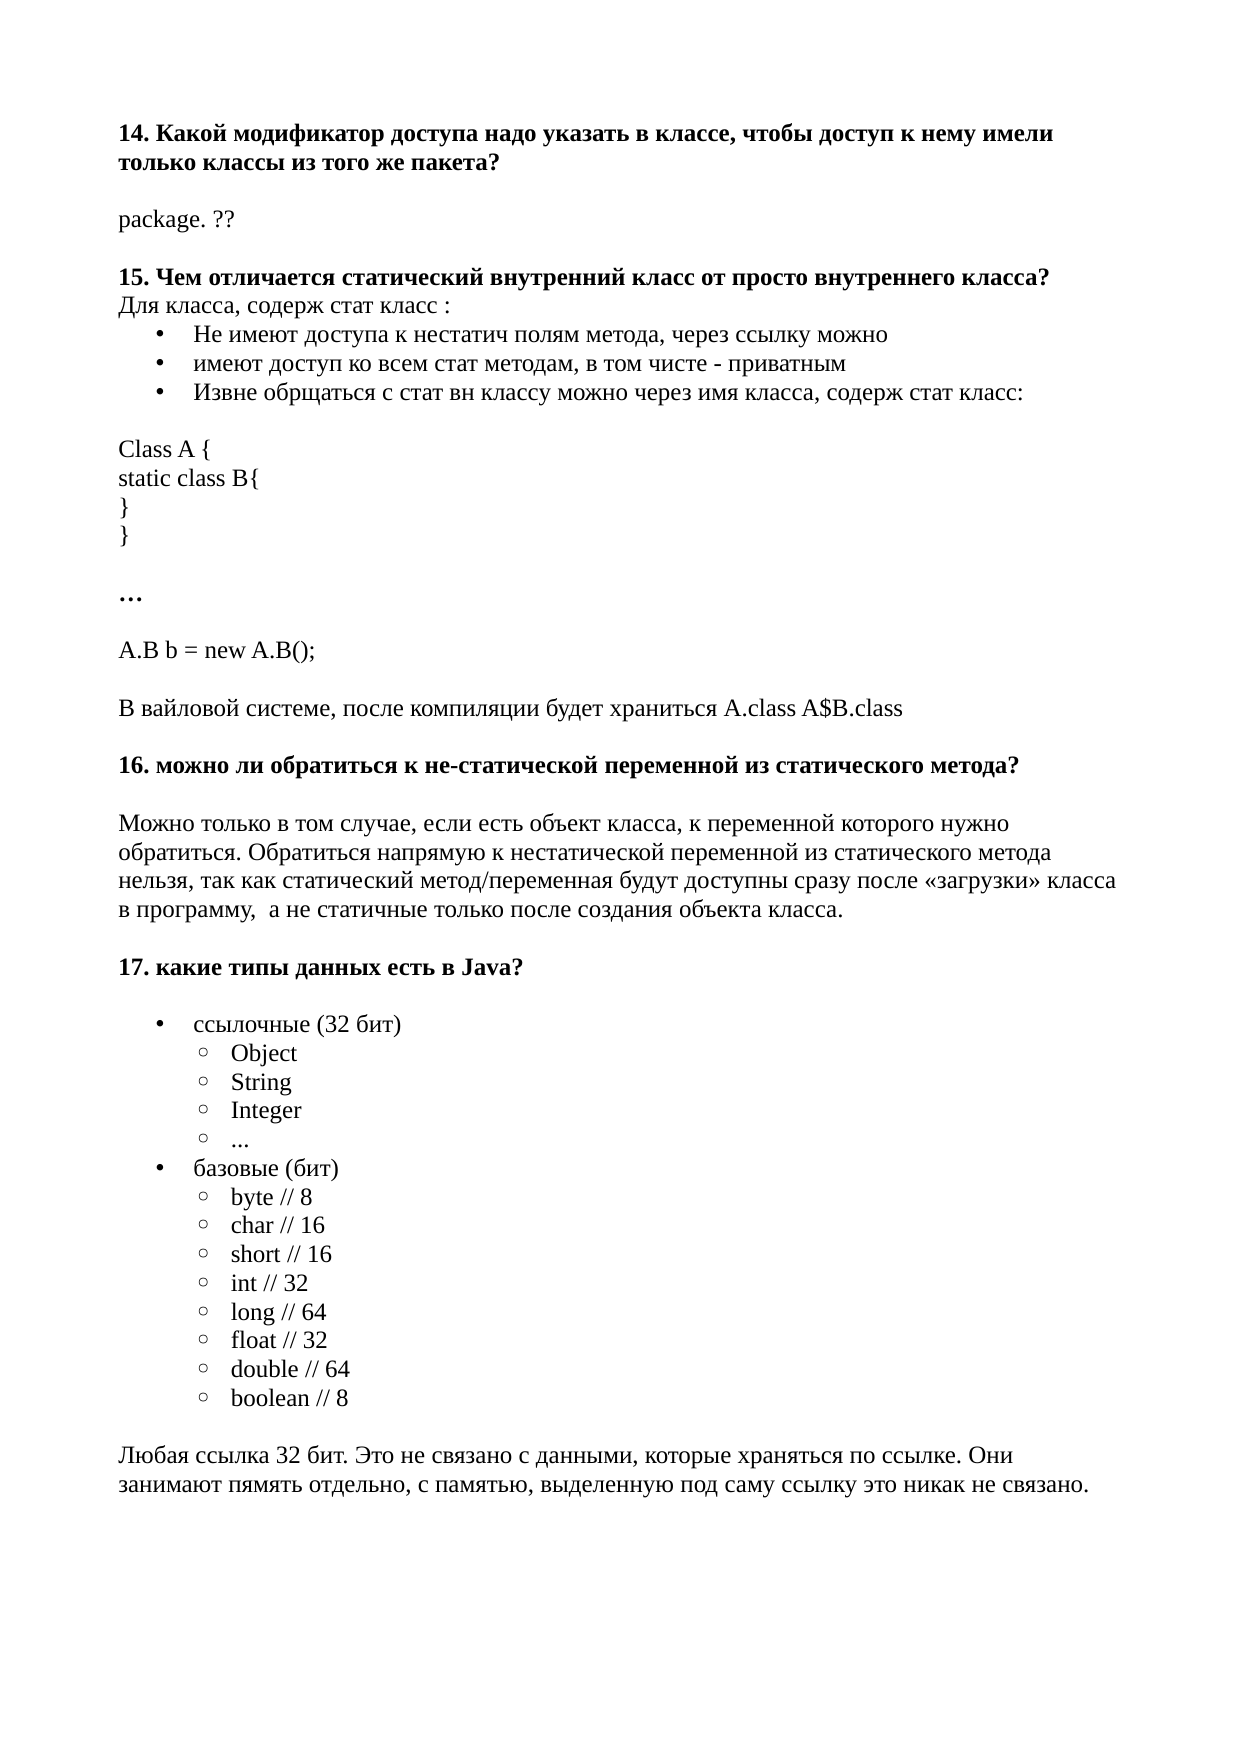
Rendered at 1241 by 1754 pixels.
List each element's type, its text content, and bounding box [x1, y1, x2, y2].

text Для класса, содерж стат класс : [118, 291, 1122, 319]
list ссылочные (32 бит) [156, 1009, 1122, 1038]
text Class A { [118, 434, 1122, 463]
list ... [193, 1124, 1122, 1153]
text A.B b = new A.B(); [118, 636, 1122, 664]
text 16. можно ли обратиться к не-статической переменной из статического метода? [118, 751, 1122, 779]
text package. ?? [118, 204, 1122, 233]
text 17. какие типы данных есть в Java? [118, 952, 1122, 981]
list имеют доступ ко всем стат методам, в том чисте - приватным [156, 348, 1122, 377]
text В вайловой системе, после компиляции будет храниться A.class A$B.class [118, 693, 1122, 722]
text } [118, 492, 1122, 521]
text } [118, 521, 1122, 549]
list Integer [193, 1096, 1122, 1124]
text static class B{ [118, 463, 1122, 492]
list Не имеют доступа к нестатич полям метода, через ссылку можно [156, 319, 1122, 348]
list short // 16 [193, 1239, 1122, 1268]
list String [193, 1067, 1122, 1096]
list byte // 8 [193, 1182, 1122, 1211]
list double // 64 [193, 1354, 1122, 1383]
text 14. Какой модификатор доступа надо указать в классе, чтобы доступ к нему имели только классы из того же пакета? [118, 118, 1122, 176]
list Object [193, 1038, 1122, 1067]
list Извне обрщаться с стат вн классу можно через имя класса, содерж стат класс: [156, 377, 1122, 406]
list long // 64 [193, 1297, 1122, 1326]
list float // 32 [193, 1326, 1122, 1354]
text … [118, 578, 1122, 607]
list базовые (бит) [156, 1153, 1122, 1182]
text Любая ссылка 32 бит. Это не связано с данными, которые храняться по ссылке. Они занимают пямять отдельно, с памятью, выделенную под саму ссылку это никак не связано. [118, 1441, 1122, 1498]
text 15. Чем отличается статический внутренний класс от просто внутреннего класса? [118, 262, 1122, 291]
list boolean // 8 [193, 1383, 1122, 1412]
list char // 16 [193, 1211, 1122, 1239]
list int // 32 [193, 1268, 1122, 1297]
text Можно только в том случае, если есть объект класса, к переменной которого нужно обратиться. Обратиться напрямую к нестатической переменной из статического метода нельзя, так как статический метод/переменная будут доступны сразу после «загрузки» класса в программу, а не статичные только после создания объекта класса. [118, 808, 1122, 923]
